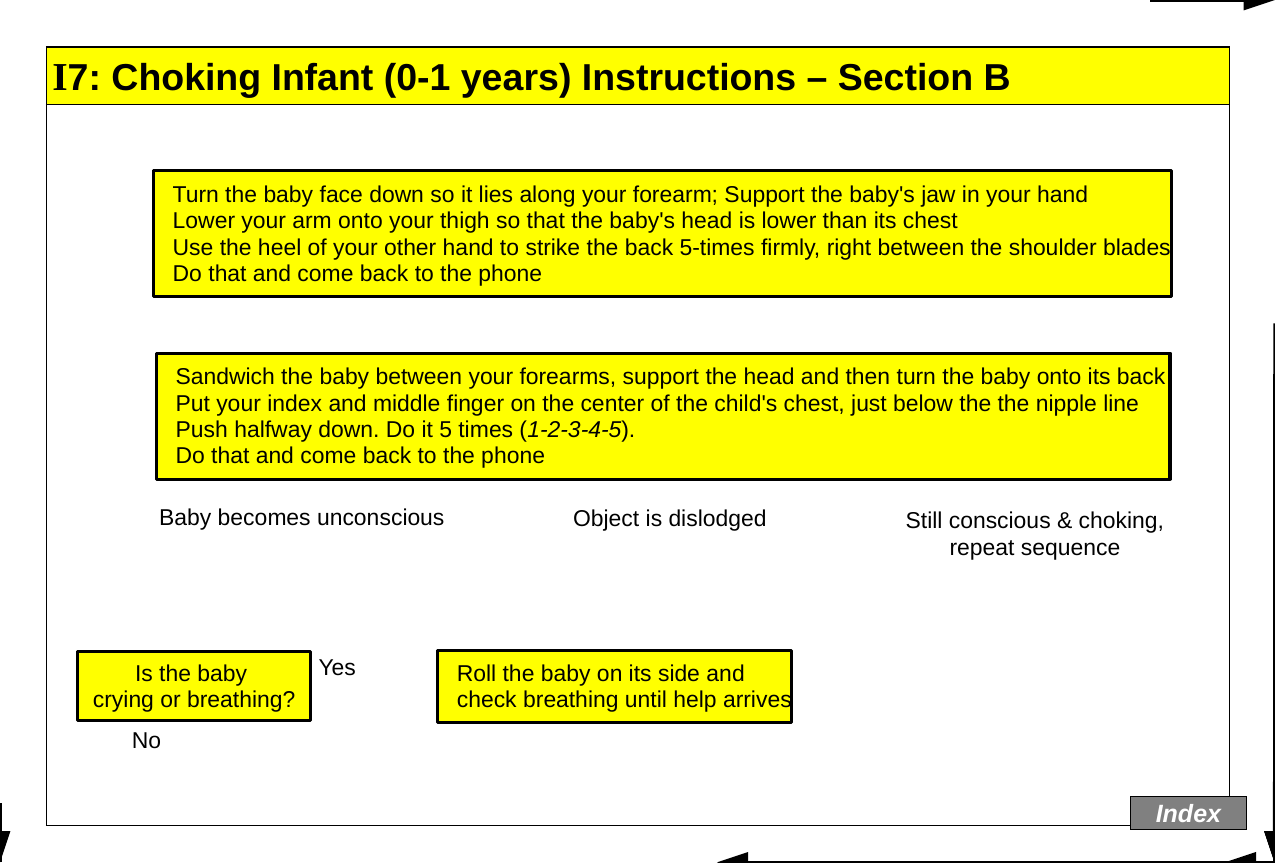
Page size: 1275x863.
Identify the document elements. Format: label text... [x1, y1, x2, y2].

table_cell [47, 105, 1229, 825]
table_header I7: Choking Infant (0-1 years) Instructions – Section B [47, 48, 1229, 104]
